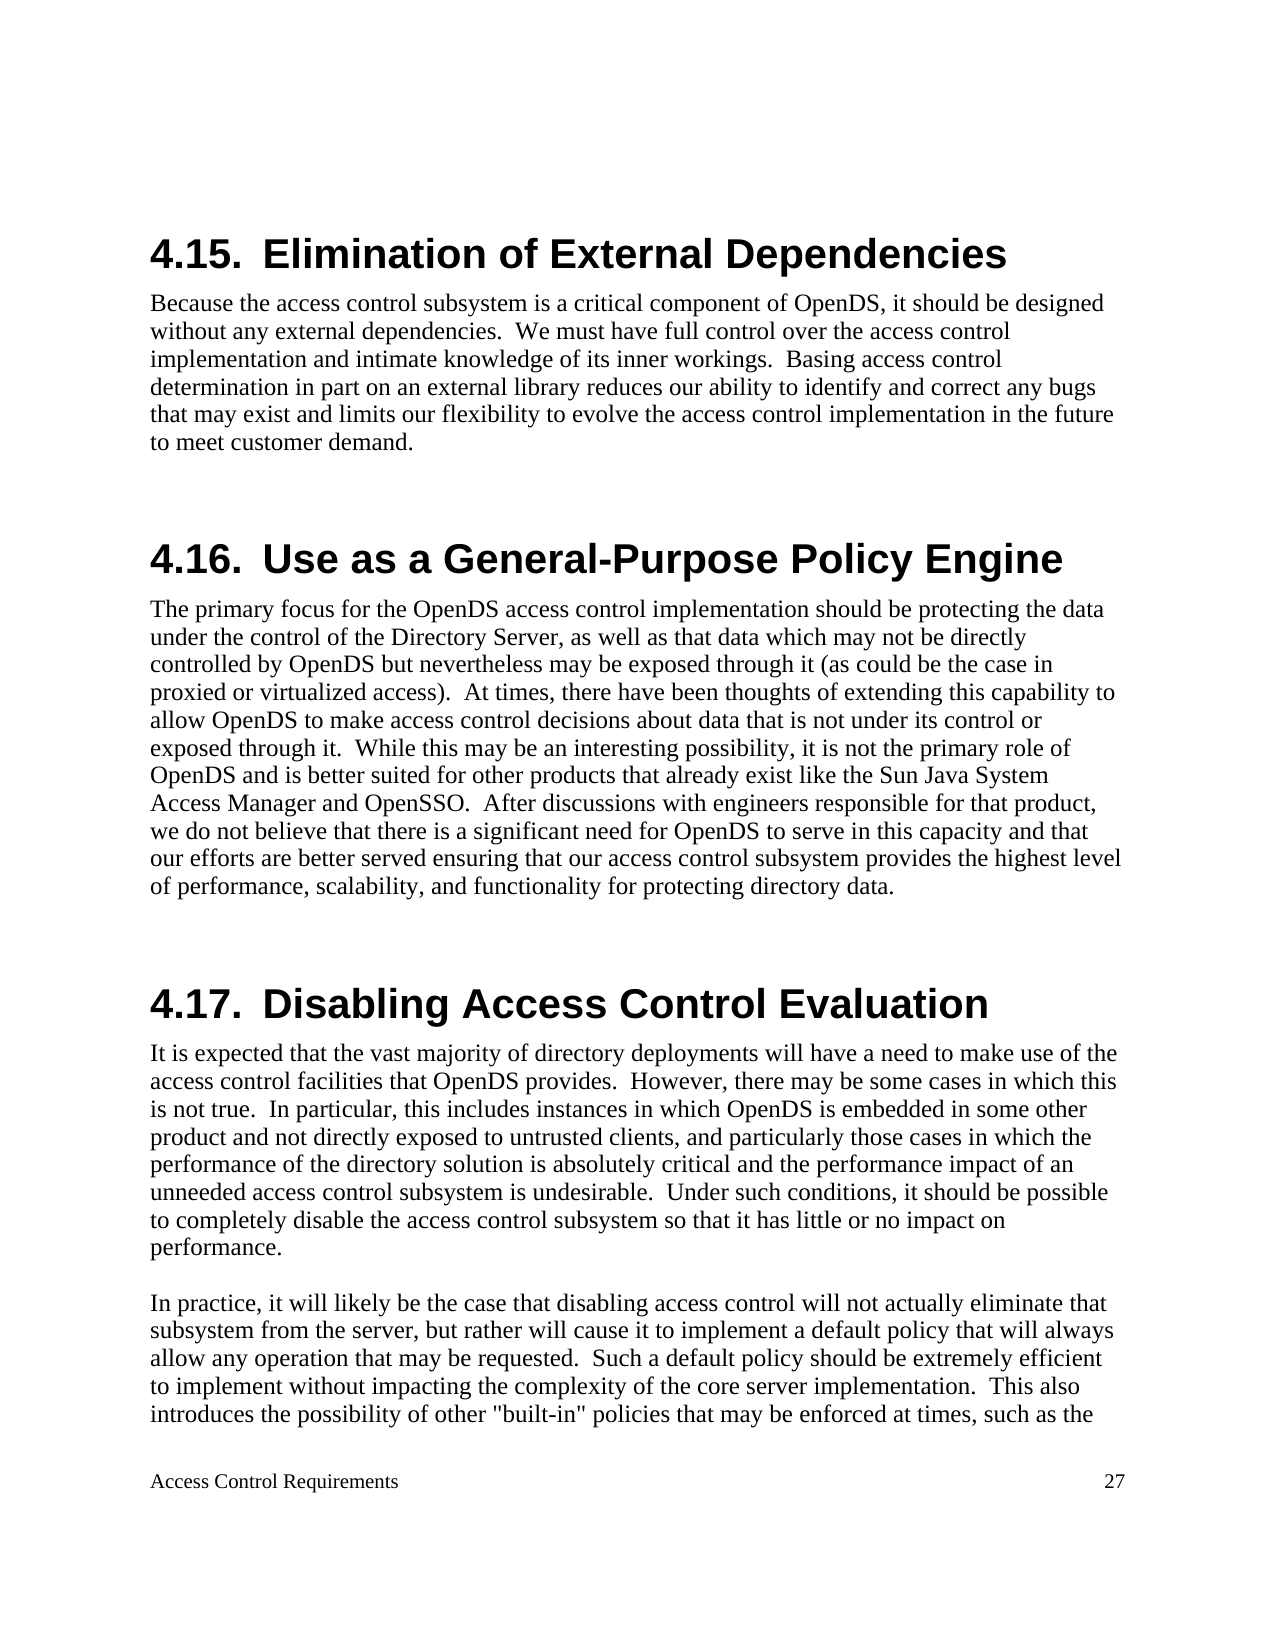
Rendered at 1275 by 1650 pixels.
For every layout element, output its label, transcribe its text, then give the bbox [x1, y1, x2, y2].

text The primary focus for the OpenDS access control implementation should be protecting the data under the control of the Directory Server, as well as that data which may not be directly controlled by OpenDS but nevertheless may be exposed through it (as could be the case in proxied or virtualized access). At times, there have been thoughts of extending this capability to allow OpenDS to make access control decisions about data that is not under its control or exposed through it. While this may be an interesting possibility, it is not the primary role of OpenDS and is better suited for other products that already exist like the Sun Java System Access Manager and OpenSSO. After discussions with engineers responsible for that product, we do not believe that there is a significant need for OpenDS to serve in this capacity and that our efforts are better served ensuring that our access control subsystem provides the highest level of performance, scalability, and functionality for protecting directory data. [150, 595, 1125, 900]
subtitle Use as a General-Purpose Policy Engine [150, 536, 1125, 583]
subtitle Elimination of External Dependencies [150, 230, 1125, 277]
text In practice, it will likely be the case that disabling access control will not actually eliminate that subsystem from the server, but rather will cause it to implement a default policy that will always allow any operation that may be requested. Such a default policy should be extremely efficient to implement without impacting the complexity of the core server implementation. This also introduces the possibility of other "built-in" policies that may be enforced at times, such as the [150, 1289, 1125, 1427]
subtitle Disabling Access Control Evaluation [150, 980, 1125, 1027]
text Because the access control subsystem is a critical component of OpenDS, it should be designed without any external dependencies. We must have full control over the access control implementation and intimate knowledge of its inner workings. Basing access control determination in part on an external library reduces our ability to identify and correct any bugs that may exist and limits our flexibility to evolve the access control implementation in the future to meet customer demand. [150, 289, 1125, 456]
text It is expected that the vast majority of directory deployments will have a need to make use of the access control facilities that OpenDS provides. However, there may be some cases in which this is not true. In particular, this includes instances in which OpenDS is embedded in some other product and not directly exposed to untrusted clients, and particularly those cases in which the performance of the directory solution is absolutely critical and the performance impact of an unneeded access control subsystem is undesirable. Under such conditions, it should be possible to completely disable the access control subsystem so that it has little or no impact on performance. [150, 1039, 1125, 1261]
